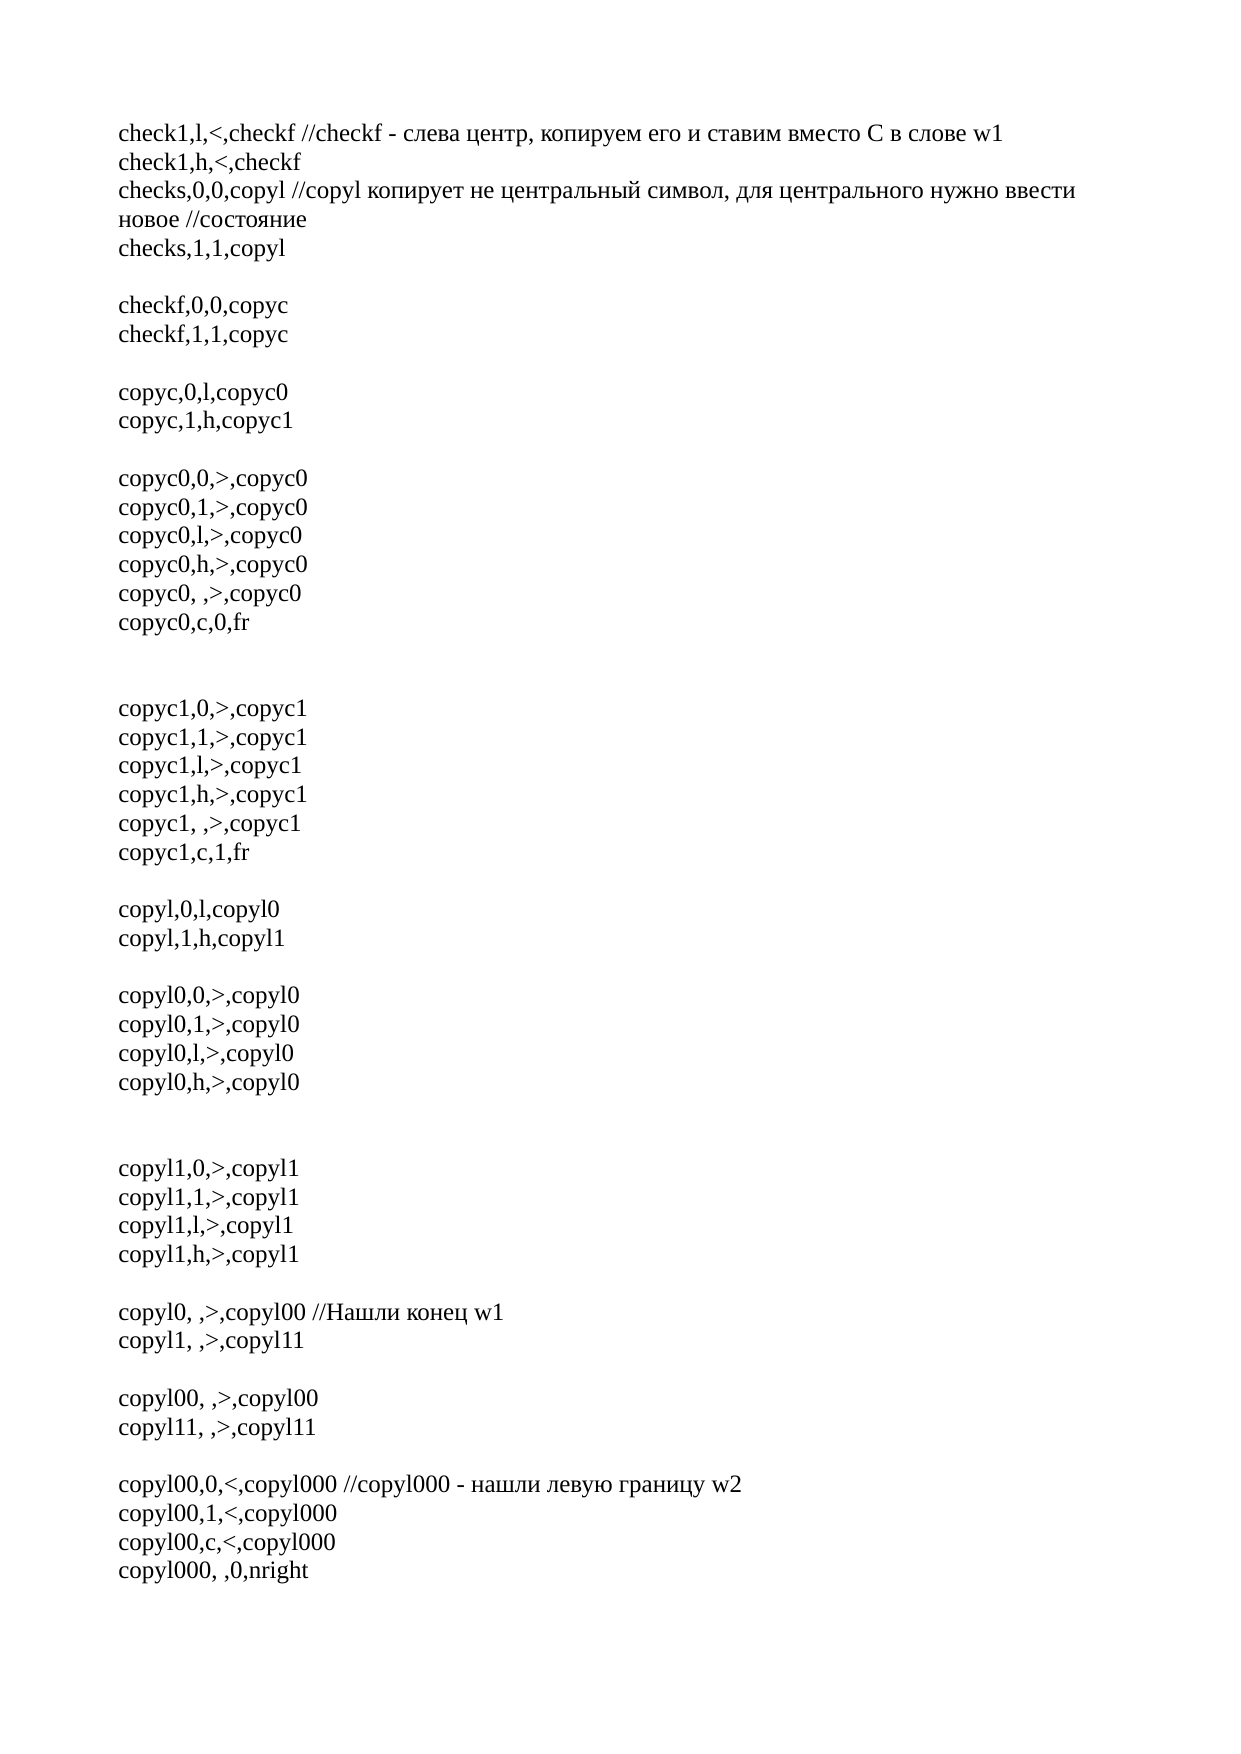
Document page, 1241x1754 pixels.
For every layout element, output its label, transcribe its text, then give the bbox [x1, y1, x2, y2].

text copyc0,c,0,fr [118, 607, 1122, 636]
text copyl0,l,>,copyl0 [118, 1038, 1122, 1067]
text copyc1,c,1,fr [118, 837, 1122, 866]
text copyc,0,l,copyc0 [118, 377, 1122, 406]
text copyc0,h,>,copyc0 [118, 549, 1122, 578]
text copyl0,0,>,copyl0 [118, 981, 1122, 1009]
text copyl0, ,>,copyl00 //Нашли конец w1 [118, 1297, 1122, 1326]
text copyc1, ,>,copyc1 [118, 808, 1122, 837]
text check1,l,<,checkf //checkf - слева центр, копируем его и ставим вместо C в слове w1 [118, 118, 1122, 147]
text copyc0,1,>,copyc0 [118, 492, 1122, 521]
text copyc1,h,>,copyc1 [118, 779, 1122, 808]
text copyl1, ,>,copyl11 [118, 1326, 1122, 1354]
text copyc0, ,>,copyc0 [118, 578, 1122, 607]
text copyc1,l,>,copyc1 [118, 751, 1122, 779]
text checks,1,1,copyl [118, 233, 1122, 262]
text copyl,0,l,copyl0 [118, 894, 1122, 923]
text copyc0,0,>,copyc0 [118, 463, 1122, 492]
text copyl1,0,>,copyl1 [118, 1153, 1122, 1182]
text copyl0,1,>,copyl0 [118, 1009, 1122, 1038]
text checks,0,0,copyl //copyl копирует не центральный символ, для центрального нужно ввести новое //состояние [118, 176, 1122, 233]
text copyc,1,h,copyc1 [118, 406, 1122, 434]
text check1,h,<,checkf [118, 147, 1122, 176]
text copyl00,0,<,copyl000 //copyl000 - нашли левую границу w2 [118, 1469, 1122, 1498]
text copyl00, ,>,copyl00 [118, 1383, 1122, 1412]
text copyc0,l,>,copyc0 [118, 521, 1122, 549]
text copyl000, ,0,nright [118, 1556, 1122, 1584]
text copyl00,1,<,copyl000 [118, 1498, 1122, 1527]
text copyl11, ,>,copyl11 [118, 1412, 1122, 1441]
text checkf,1,1,copyc [118, 319, 1122, 348]
text checkf,0,0,copyc [118, 291, 1122, 319]
text copyl00,c,<,copyl000 [118, 1527, 1122, 1556]
text copyl0,h,>,copyl0 [118, 1067, 1122, 1096]
text copyl1,h,>,copyl1 [118, 1239, 1122, 1268]
text copyl1,l,>,copyl1 [118, 1211, 1122, 1239]
text copyl1,1,>,copyl1 [118, 1182, 1122, 1211]
text copyc1,0,>,copyc1 [118, 693, 1122, 722]
text copyl,1,h,copyl1 [118, 923, 1122, 952]
text copyc1,1,>,copyc1 [118, 722, 1122, 751]
